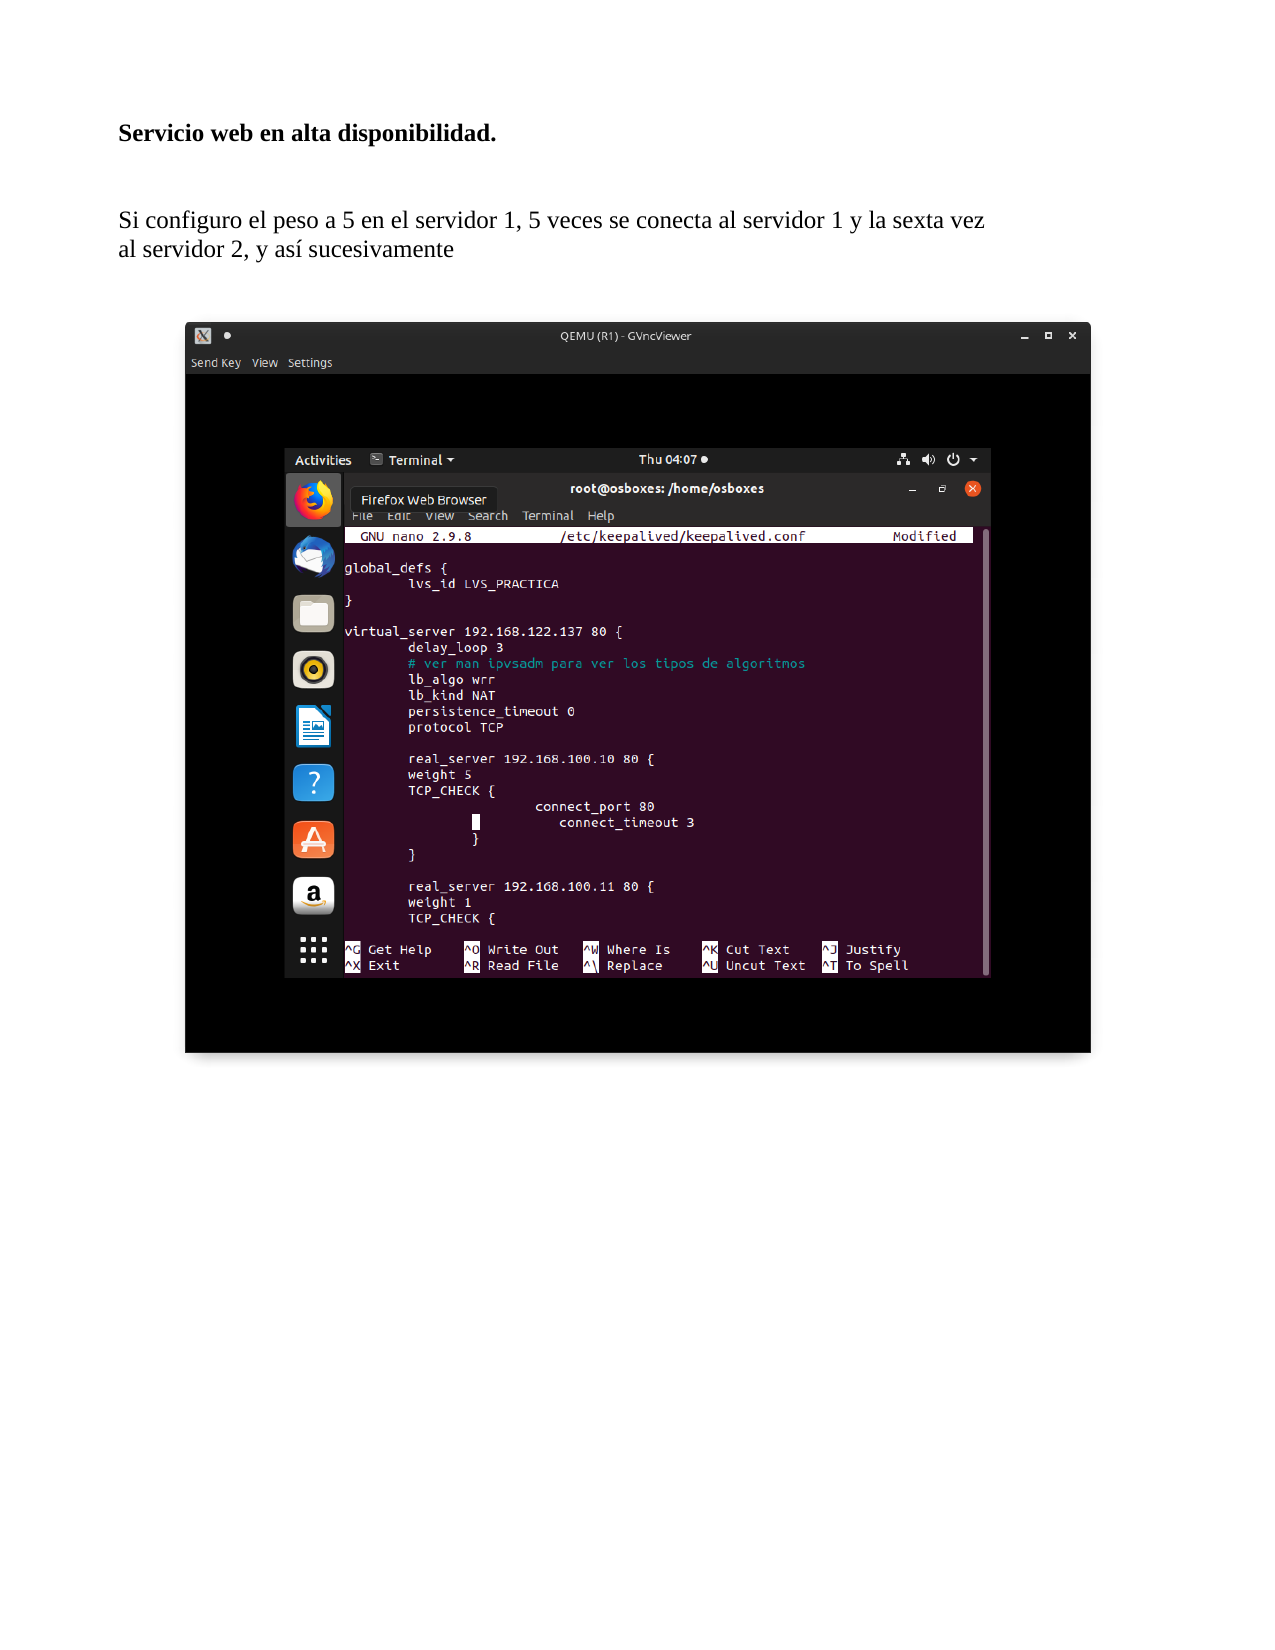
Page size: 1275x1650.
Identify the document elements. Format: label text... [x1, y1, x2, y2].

text Si configuro el peso a 5 en el servidor 1, 5 veces se conecta al servidor 1 y la sexta vez [118, 205, 1157, 234]
picture [118, 291, 1157, 1128]
text al servidor 2, y así sucesivamente [118, 234, 1157, 263]
